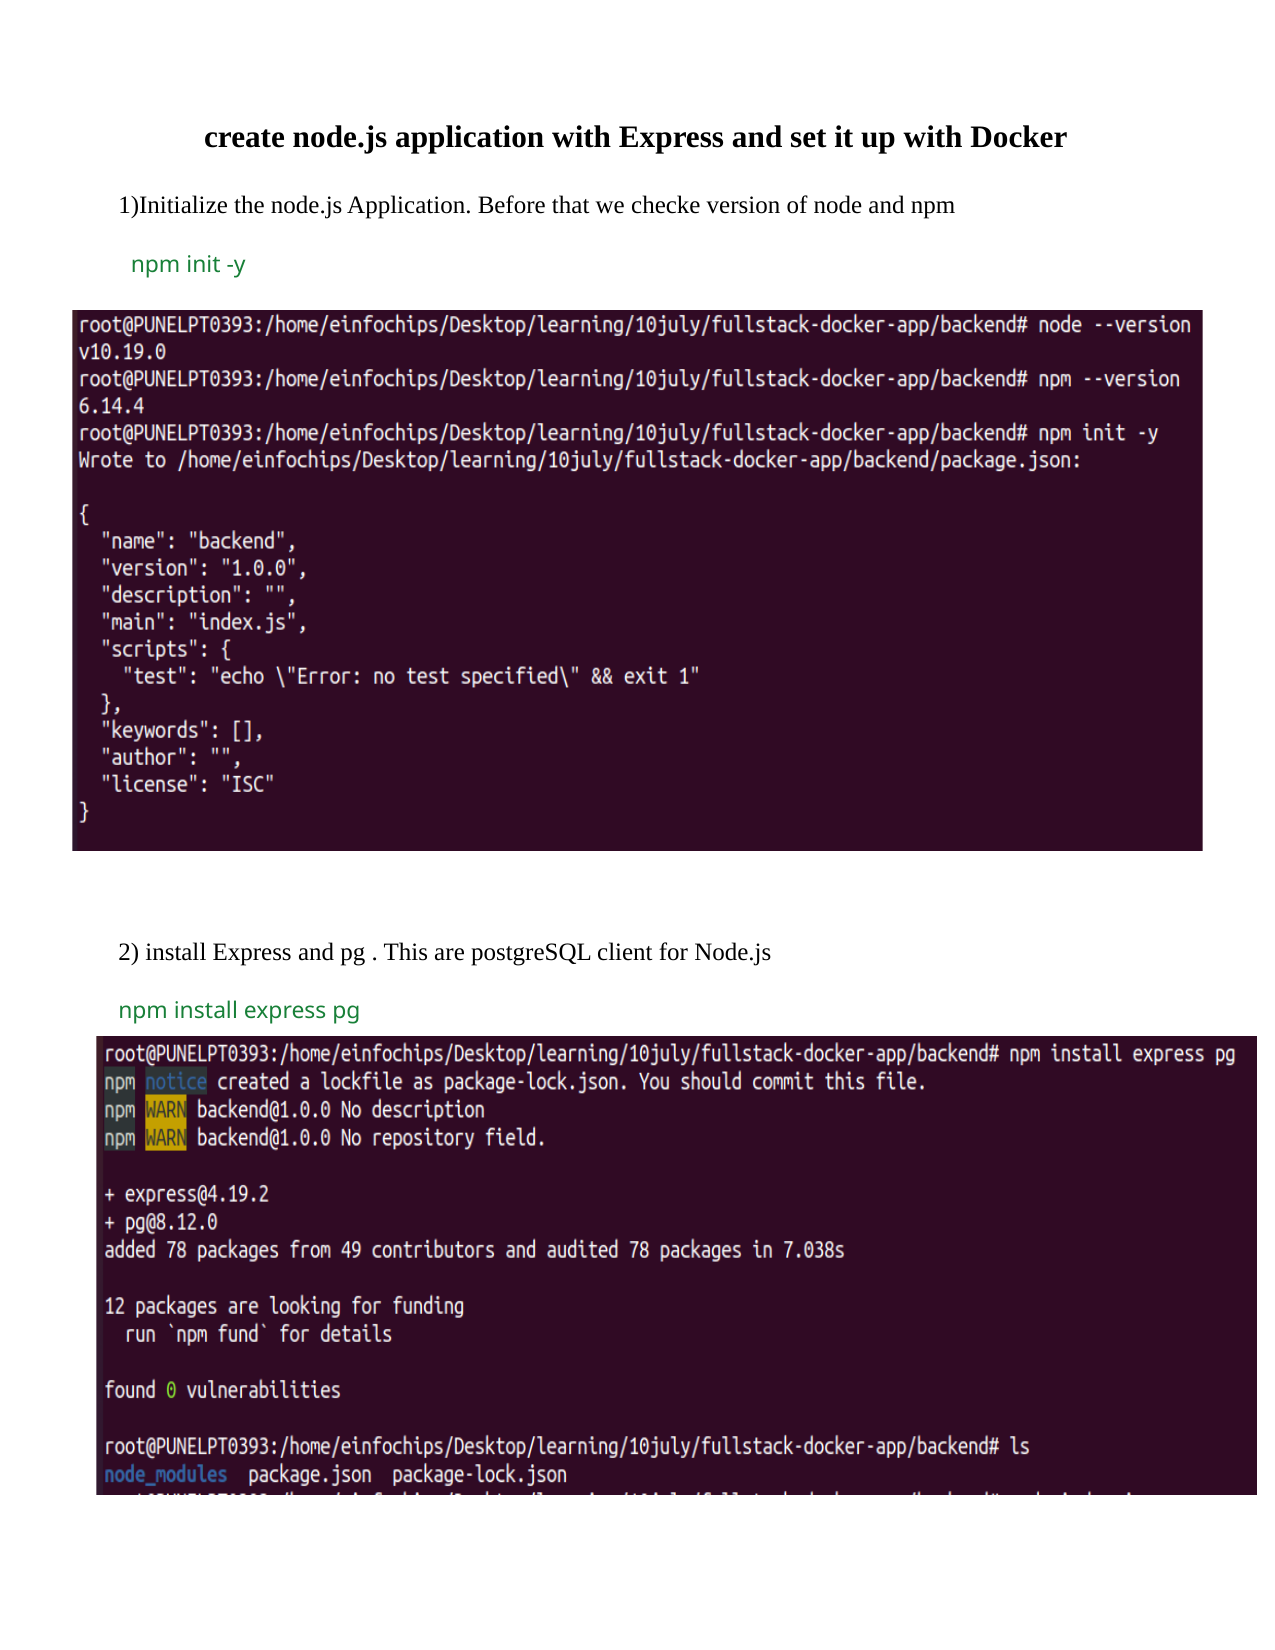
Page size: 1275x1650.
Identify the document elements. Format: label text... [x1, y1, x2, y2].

text npm init -y [118, 247, 1157, 279]
text create node.js application with Express and set it up with Docker [118, 118, 1157, 154]
picture [72, 310, 1203, 851]
text 2) install Express and pg . This are postgreSQL client for Node.js [118, 937, 1157, 965]
picture [96, 1036, 1257, 1495]
text npm install express pg [118, 994, 1157, 1025]
text 1)Initialize the node.js Application. Before that we checke version of node and npm [118, 190, 1157, 219]
